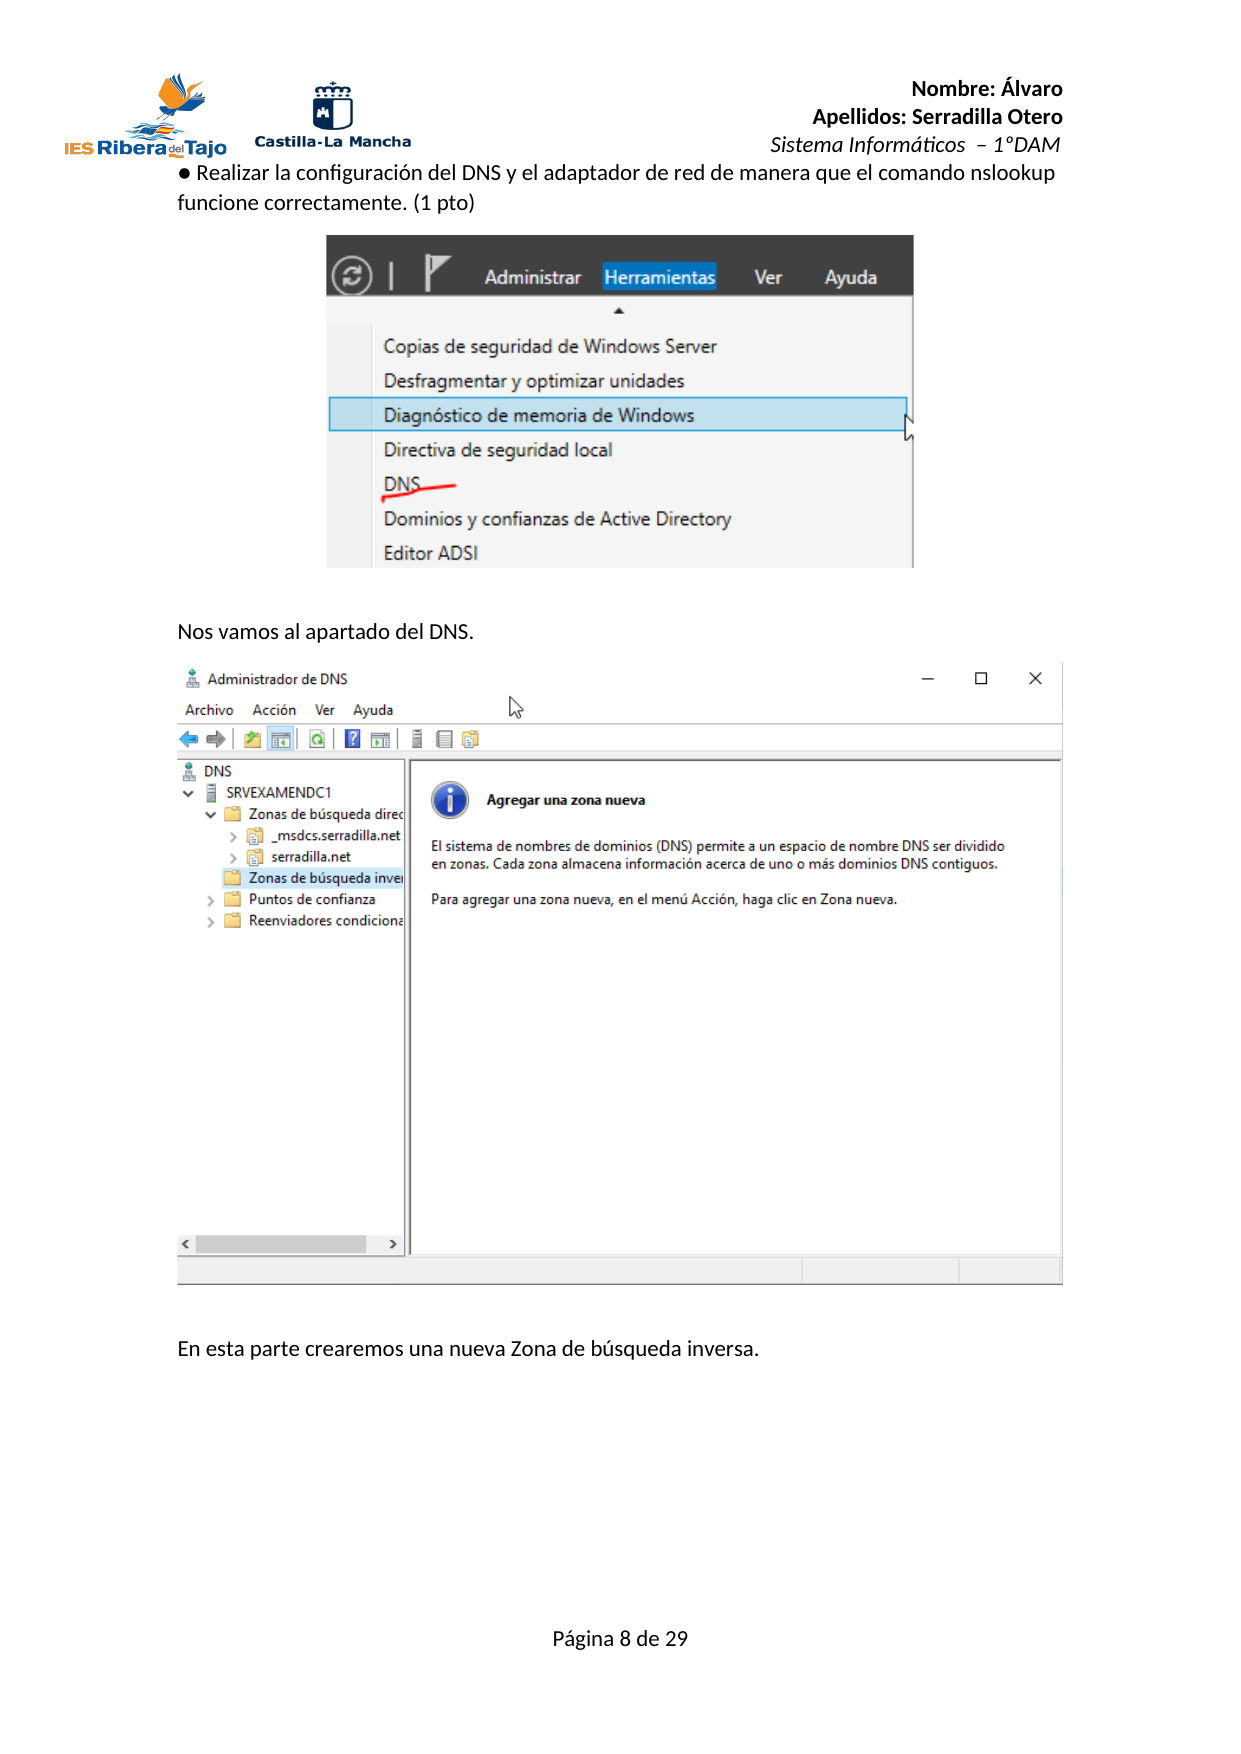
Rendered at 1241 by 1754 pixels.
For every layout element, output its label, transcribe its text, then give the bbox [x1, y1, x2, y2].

picture [233, 73, 432, 158]
text ● Realizar la configuración del DNS y el adaptador de red de manera que el comando nslookup funcione correctamente. (1 pto) [177, 158, 1063, 216]
picture [326, 235, 914, 568]
picture [65, 73, 227, 158]
picture [177, 663, 1063, 1285]
text Nos vamos al apartado del DNS. [177, 617, 1063, 645]
text En esta parte crearemos una nueva Zona de búsqueda inversa. [177, 1334, 1063, 1362]
